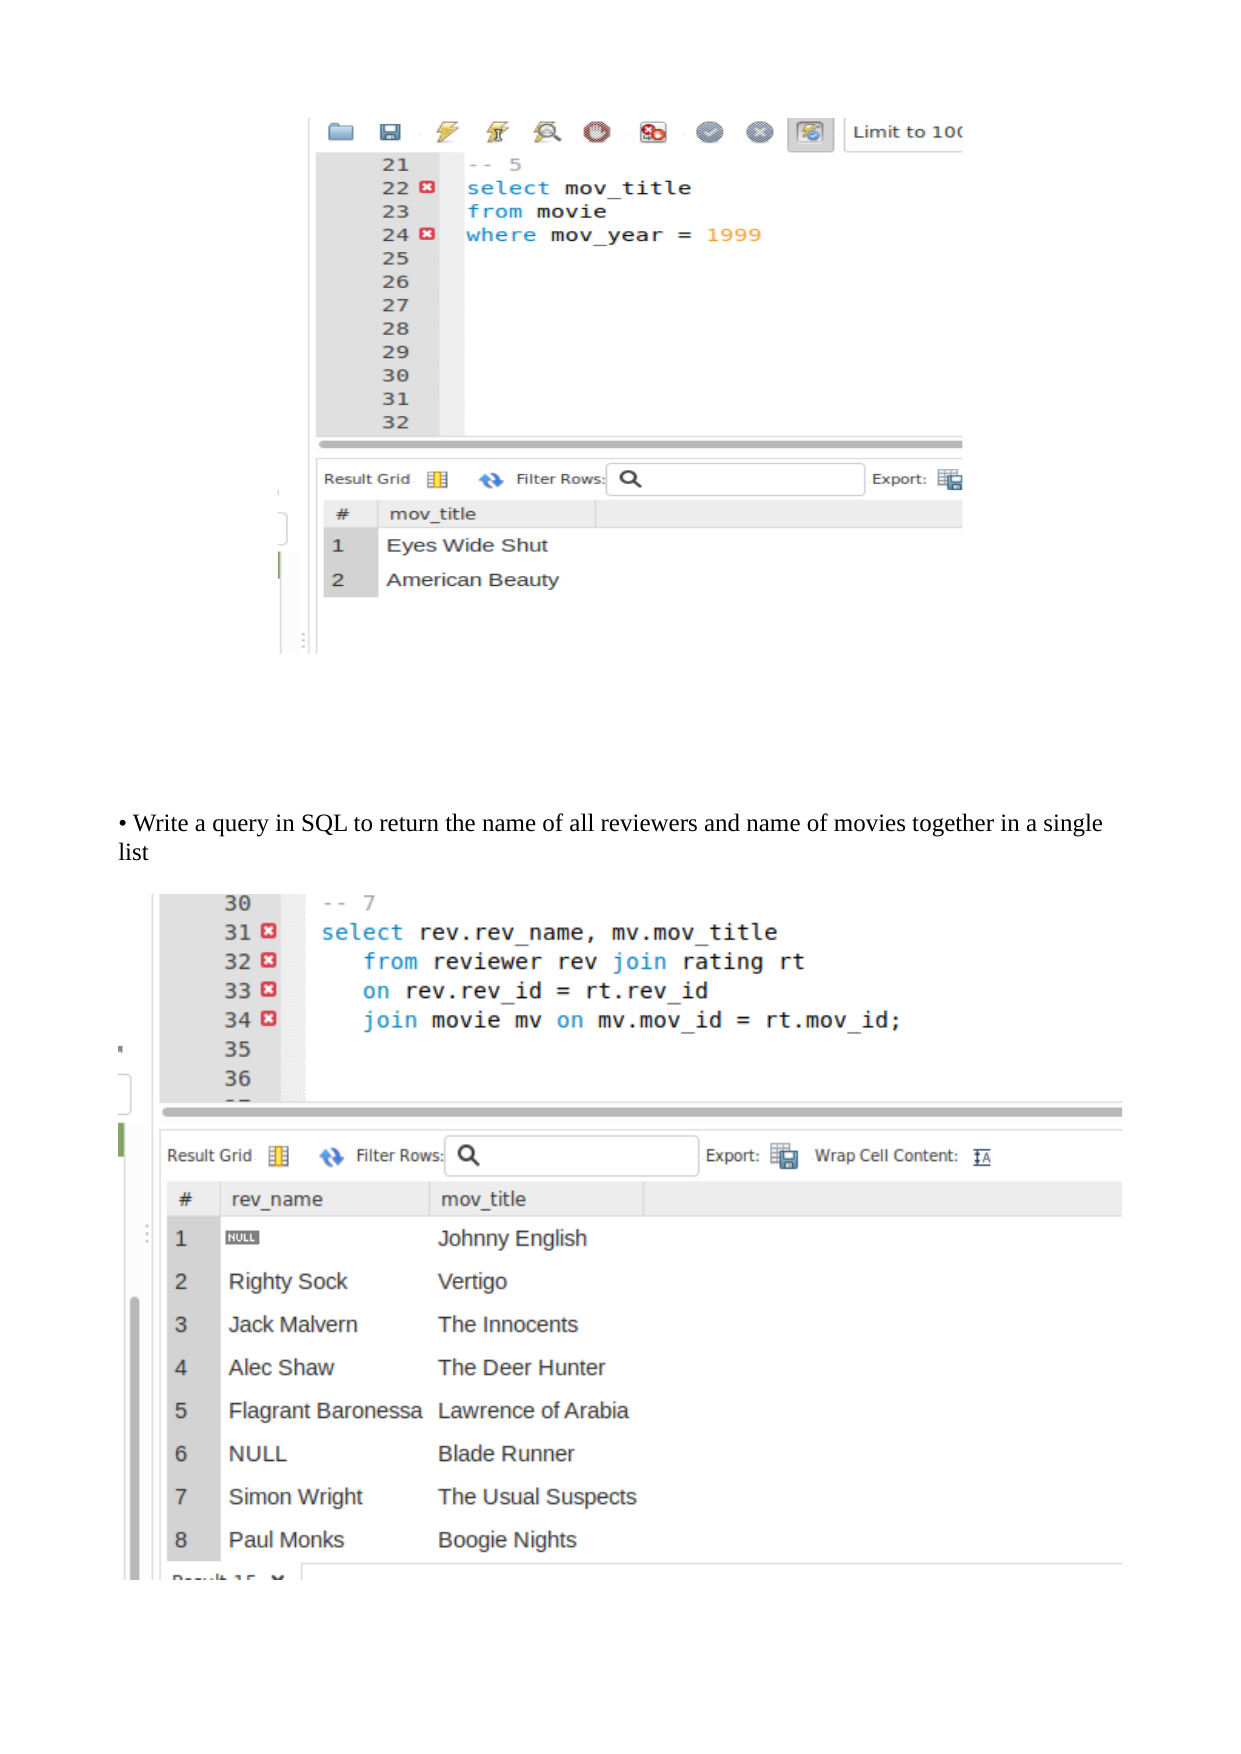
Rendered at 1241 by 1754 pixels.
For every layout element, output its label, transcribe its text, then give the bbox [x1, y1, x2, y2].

picture [118, 894, 1123, 1580]
text • Write a query in SQL to return the name of all reviewers and name of movies together in a single [118, 808, 1122, 837]
picture [277, 118, 963, 654]
text list [118, 837, 1122, 866]
